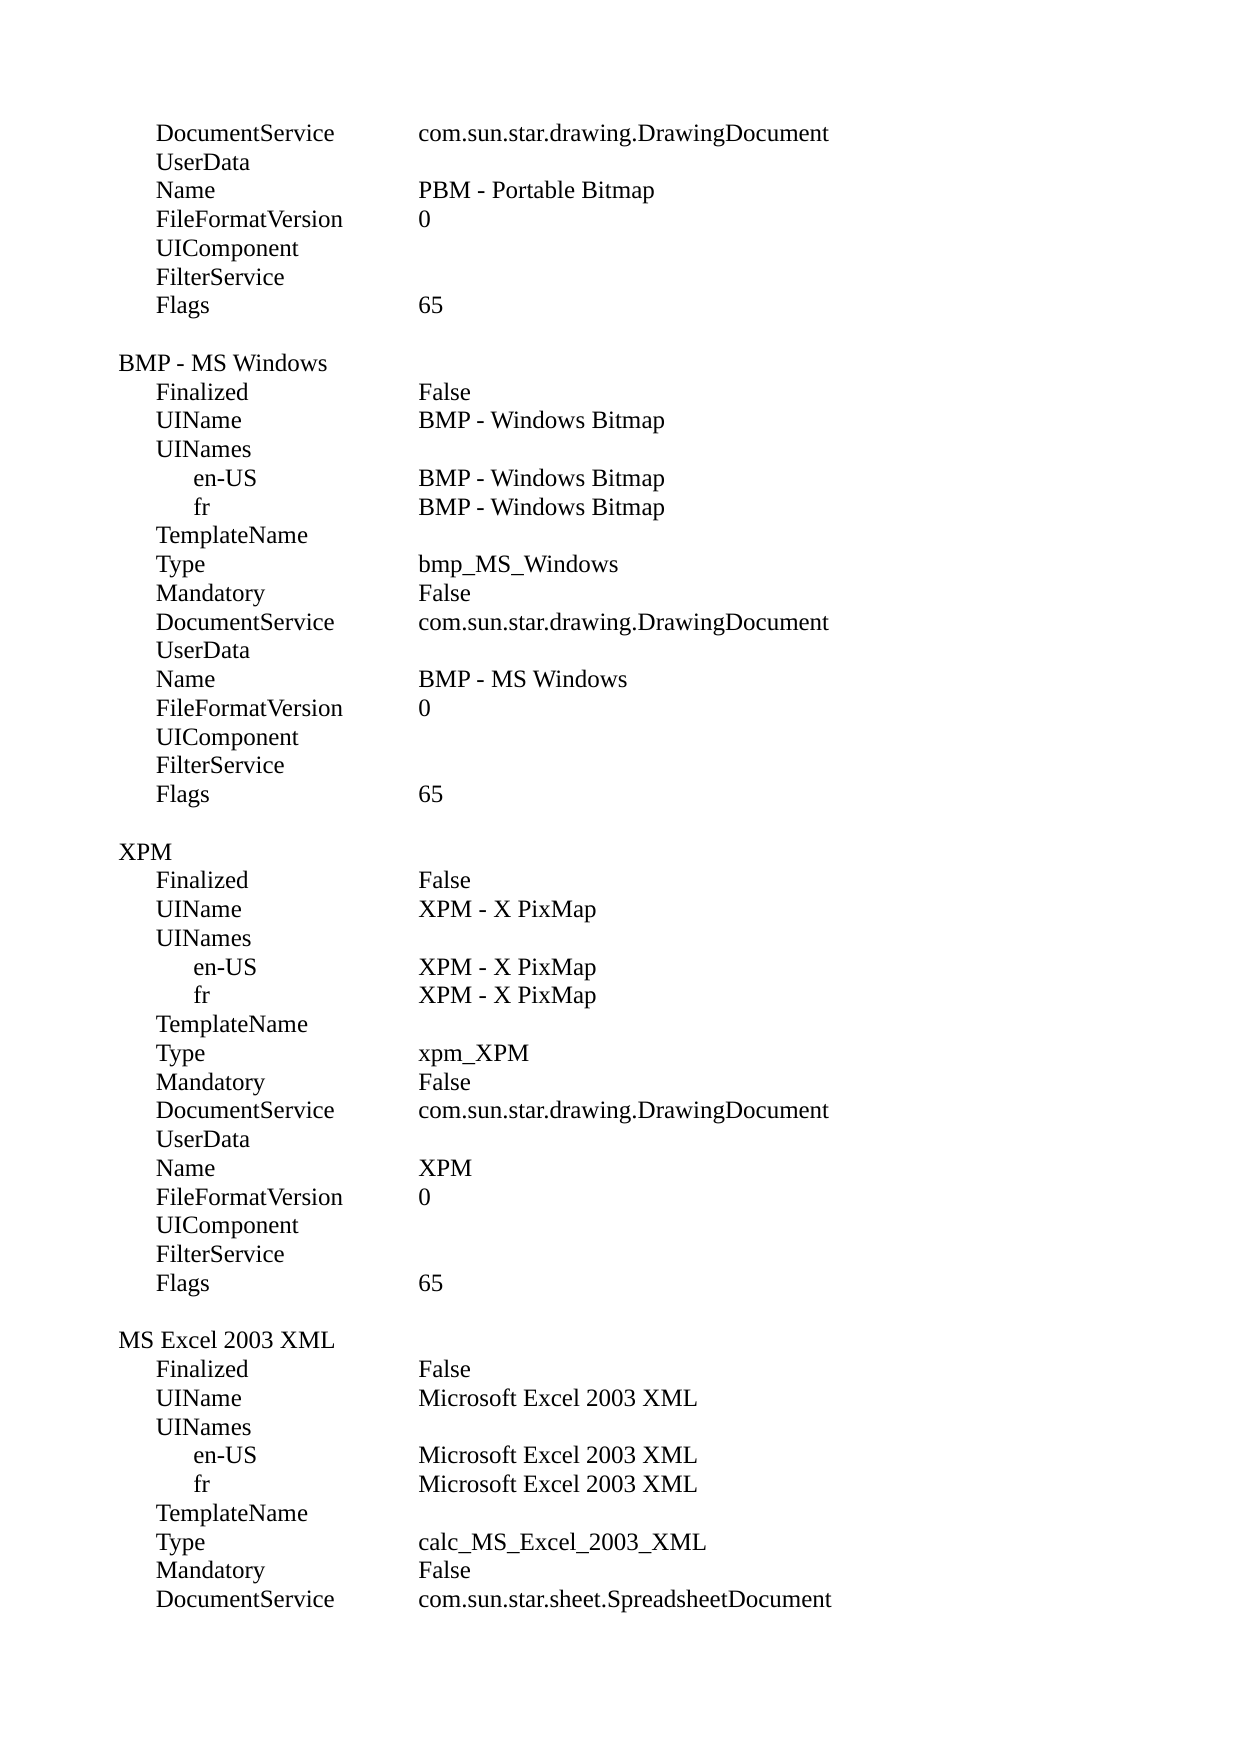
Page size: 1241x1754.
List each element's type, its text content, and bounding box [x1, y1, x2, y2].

text DocumentService com.sun.star.drawing.DrawingDocument UserData Name PBM - Portable Bitmap FileFormatVersion 0 UIComponent FilterService Flags 65 [118, 118, 1122, 319]
text XPM Finalized False UIName XPM - X PixMap UINames en-US XPM - X PixMap fr XPM - X PixMap TemplateName Type xpm_XPM Mandatory False DocumentService com.sun.star.drawing.DrawingDocument UserData Name XPM FileFormatVersion 0 UIComponent FilterService Flags 65 [118, 837, 1122, 1297]
text MS Excel 2003 XML Finalized False UIName Microsoft Excel 2003 XML UINames en-US Microsoft Excel 2003 XML fr Microsoft Excel 2003 XML TemplateName Type calc_MS_Excel_2003_XML Mandatory False DocumentService com.sun.star.sheet.SpreadsheetDocument [118, 1326, 1122, 1613]
text BMP - MS Windows Finalized False UIName BMP - Windows Bitmap UINames en-US BMP - Windows Bitmap fr BMP - Windows Bitmap TemplateName Type bmp_MS_Windows Mandatory False DocumentService com.sun.star.drawing.DrawingDocument UserData Name BMP - MS Windows FileFormatVersion 0 UIComponent FilterService Flags 65 [118, 348, 1122, 808]
